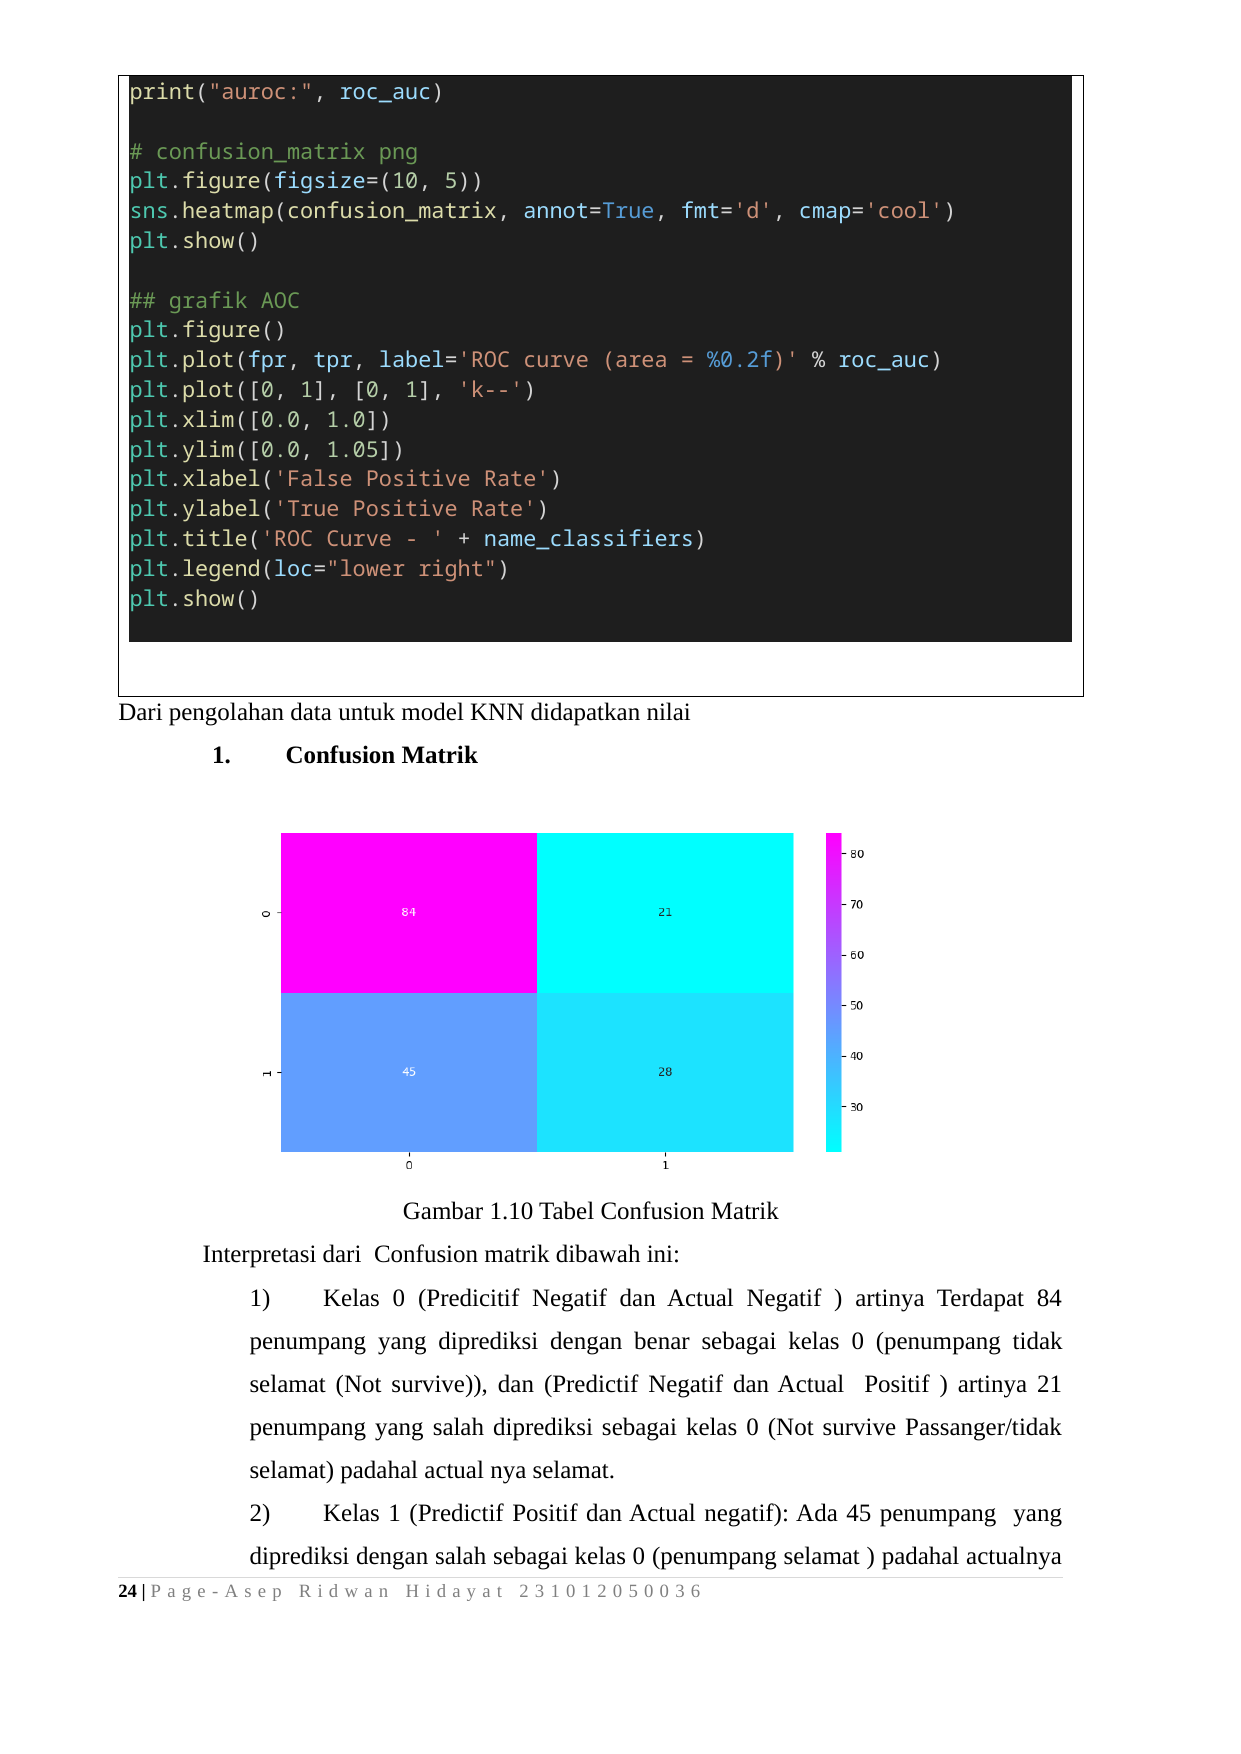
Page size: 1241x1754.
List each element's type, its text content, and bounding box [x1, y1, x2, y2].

text Interpretasi dari Confusion matrik dibawah ini: [202, 1239, 1063, 1268]
list Kelas 1 (Predictif Positif dan Actual negatif): Ada 45 penumpang yang diprediksi dengan salah sebagai kelas 0 (penumpang selamat ) padahal actualnya [249, 1498, 1063, 1570]
table_header from sklearn.preprocessing import LabelEncoder import pandas as pd import numpy as np import matplotlib.pyplot as plt import seaborn as sns from sklearn.model_selection import train_test_split from sklearn.preprocessing import LabelEncoder, StandardScaler from sklearn.neighbors import KNeighborsClassifier from sklearn.metrics import confusion_matrix, accuracy_score, f1_score, precision_score, recall_score, roc_auc_score, roc_curve, log_loss, matthews_corrcoef train_data = pd.read_csv('train.csv') # Preporesing data # menangani data age def impute_train_age(cols): Age = cols.iloc[0] Pclass = cols.iloc[1] if pd.isnull(Age): if Pclass == 1: return 37 elif Pclass == 2: return 29 else: return 24 else: return Age train_data['Age'] = train_data[['Age','Pclass']].apply(impute_train_age,axis=1) train_data.drop(['Cabin'],axis=1,inplace=True) train_data.dropna(inplace=True) train_data = pd.get_dummies(train_data, columns = ['Sex'], drop_first=True) train_data = pd.get_dummies(train_data,columns=['Embarked'],drop_first= True) train_data.drop(['Name','Ticket','PassengerId'],axis=1,inplace=True) X = train_data.drop(['Survived'],axis = 1) y = train_data['Survived'] X_train, X_test, y_train, y_test = train_test_split(X, y, test_size=0.2,random_state=0) classifier = KNeighborsClassifier(n_neighbors=31) classifier.fit(X_train, y_train) y_pred = classifier.predict(X_test) y_proba = classifier.predict_proba(X_test) confusion_matrix = confusion_matrix(y_test,y_pred) # print(confusion_matrix) confusion_matrix_prob =pd.crosstab(y_test,y_pred) print(confusion_matrix_prob) print('Y predi') print(y_pred) ca = accuracy_score(y_test, y_pred) f1 = f1_score(y_test, y_pred, average='weighted') precision = precision_score(y_test, y_pred, average='weighted', zero_division=1) # Menangani kasus pembagian dengan nol recall = recall_score(y_test, y_pred, average='weighted') specificity = recall_score(y_test, y_pred, average='weighted') logloss = log_loss(y_test, y_proba) mcc = matthews_corrcoef(y_test, y_pred) name_classifiers = "K-Nearest Neighbor K = 31" # mencari nilai kurva roc fpr, tpr, thresholds = roc_curve(y_test, y_proba[:, 1]) plt.plot(fpr, tpr, label=name_classifiers) roc_auc = roc_auc_score(y_test, y_proba[:, 1]) # output print(f"Model: {name_classifiers}") print("Confusion Matrix:") print(confusion_matrix) print("Accuracy:", accuracy_score) print("f1:",f1) print("precision:", precision) print("recall:", recall) print("specificity:", specificity) print("logloss:", logloss) print("mcc:", mcc) print("auroc:", roc_auc) # confusion_matrix png plt.figure(figsize=(10, 5)) sns.heatmap(confusion_matrix, annot=True, fmt='d', cmap='cool') plt.show() ## grafik AOC plt.figure() plt.plot(fpr, tpr, label='ROC curve (area = %0.2f)' % roc_auc) plt.plot([0, 1], [0, 1], 'k--') plt.xlim([0.0, 1.0]) plt.ylim([0.0, 1.05]) plt.xlabel('False Positive Rate') plt.ylabel('True Positive Rate') plt.title('ROC Curve - ' + name_classifiers) plt.legend(loc="lower right") plt.show() [119, 76, 1083, 696]
list Kelas 0 (Predicitif Negatif dan Actual Negatif ) artinya Terdapat 84 penumpang yang diprediksi dengan benar sebagai kelas 0 (penumpang tidak selamat (Not survive)), dan (Predictif Negatif dan Actual Positif ) artinya 21 penumpang yang salah diprediksi sebagai kelas 0 (Not survive Passanger/tidak selamat) padahal actual nya selamat. [249, 1283, 1063, 1484]
text Dari pengolahan data untuk model KNN didapatkan nilai [118, 697, 1063, 726]
text Gambar 1.10 Tabel Confusion Matrik [118, 1196, 1063, 1225]
list Confusion Matrik [212, 740, 1063, 769]
